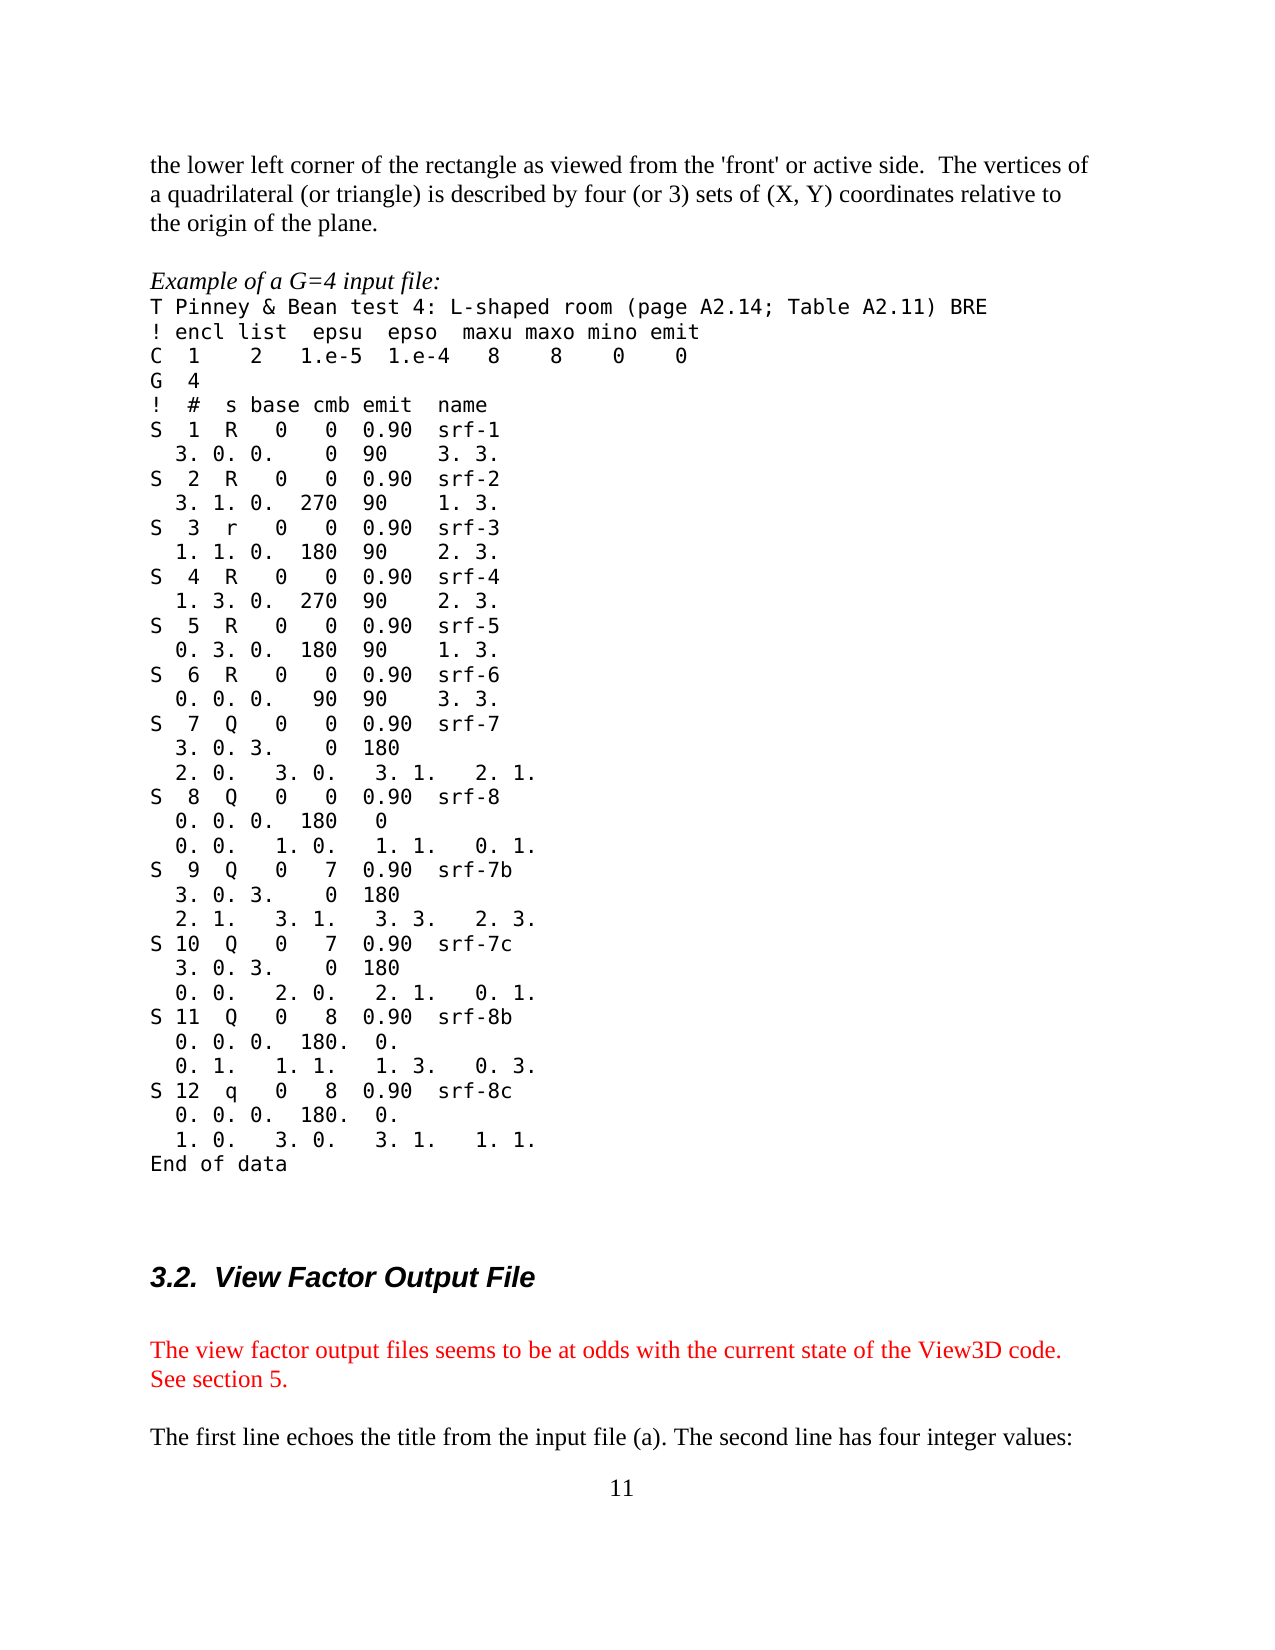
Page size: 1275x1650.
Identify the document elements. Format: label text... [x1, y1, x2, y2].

text 1. 0. 3. 0. 3. 1. 1. 1. [150, 1128, 1095, 1152]
text End of data [150, 1152, 1095, 1177]
text 0. 0. 2. 0. 2. 1. 0. 1. [150, 981, 1095, 1005]
text S 1 R 0 0 0.90 srf‑1 [150, 418, 1095, 442]
text 0. 0. 0. 180. 0. [150, 1030, 1095, 1054]
text 0. 1. 1. 1. 1. 3. 0. 3. [150, 1054, 1095, 1079]
text 2. 0. 3. 0. 3. 1. 2. 1. [150, 760, 1095, 785]
text S 2 R 0 0 0.90 srf‑2 [150, 467, 1095, 491]
text S 10 Q 0 7 0.90 srf‑7c [150, 932, 1095, 956]
text 3. 1. 0. 270 90 1. 3. [150, 491, 1095, 516]
text 2. 1. 3. 1. 3. 3. 2. 3. [150, 907, 1095, 932]
text C 1 2 1.e‑5 1.e‑4 8 8 0 0 [150, 344, 1095, 369]
text S 3 r 0 0 0.90 srf‑3 [150, 516, 1095, 540]
text 0. 3. 0. 180 90 1. 3. [150, 638, 1095, 662]
text 0. 0. 0. 90 90 3. 3. [150, 687, 1095, 711]
text 0. 0. 0. 180. 0. [150, 1103, 1095, 1128]
text ! encl list epsu epso maxu maxo mino emit [150, 320, 1095, 344]
text The first line echoes the title from the input file (a). The second line has four integer values: [150, 1422, 1095, 1451]
text S 9 Q 0 7 0.90 srf‑7b [150, 858, 1095, 883]
text 3. 0. 3. 0 180 [150, 956, 1095, 981]
text 1. 1. 0. 180 90 2. 3. [150, 540, 1095, 564]
text 3. 0. 3. 0 180 [150, 883, 1095, 907]
text S 12 q 0 8 0.90 srf‑8c [150, 1079, 1095, 1103]
text S 4 R 0 0 0.90 srf‑4 [150, 564, 1095, 589]
text 1. 3. 0. 270 90 2. 3. [150, 589, 1095, 613]
text ! # s base cmb emit name [150, 393, 1095, 418]
text 3. 0. 0. 0 90 3. 3. [150, 442, 1095, 467]
text G 4 [150, 369, 1095, 393]
text S 8 Q 0 0 0.90 srf‑8 [150, 785, 1095, 809]
text S 5 R 0 0 0.90 srf‑5 [150, 613, 1095, 638]
text T Pinney & Bean test 4: L‑shaped room (page A2.14; Table A2.11) BRE [150, 295, 1095, 320]
text S 6 R 0 0 0.90 srf‑6 [150, 662, 1095, 687]
text Example of a G=4 input file: [150, 266, 1095, 295]
text S 7 Q 0 0 0.90 srf‑7 [150, 711, 1095, 736]
text S 11 Q 0 8 0.90 srf‑8b [150, 1005, 1095, 1030]
subtitle 3.2. View Factor Output File [150, 1260, 1095, 1293]
text The view factor output files seems to be at odds with the current state of the View3D code. See section 5. [150, 1335, 1095, 1393]
text 3. 0. 3. 0 180 [150, 736, 1095, 760]
text the lower left corner of the rectangle as viewed from the 'front' or active side. The vertices of a quadrilateral (or triangle) is described by four (or 3) sets of (X, Y) coordinates relative to the origin of the plane. [150, 150, 1095, 237]
text 0. 0. 1. 0. 1. 1. 0. 1. [150, 834, 1095, 858]
text 0. 0. 0. 180 0 [150, 809, 1095, 834]
